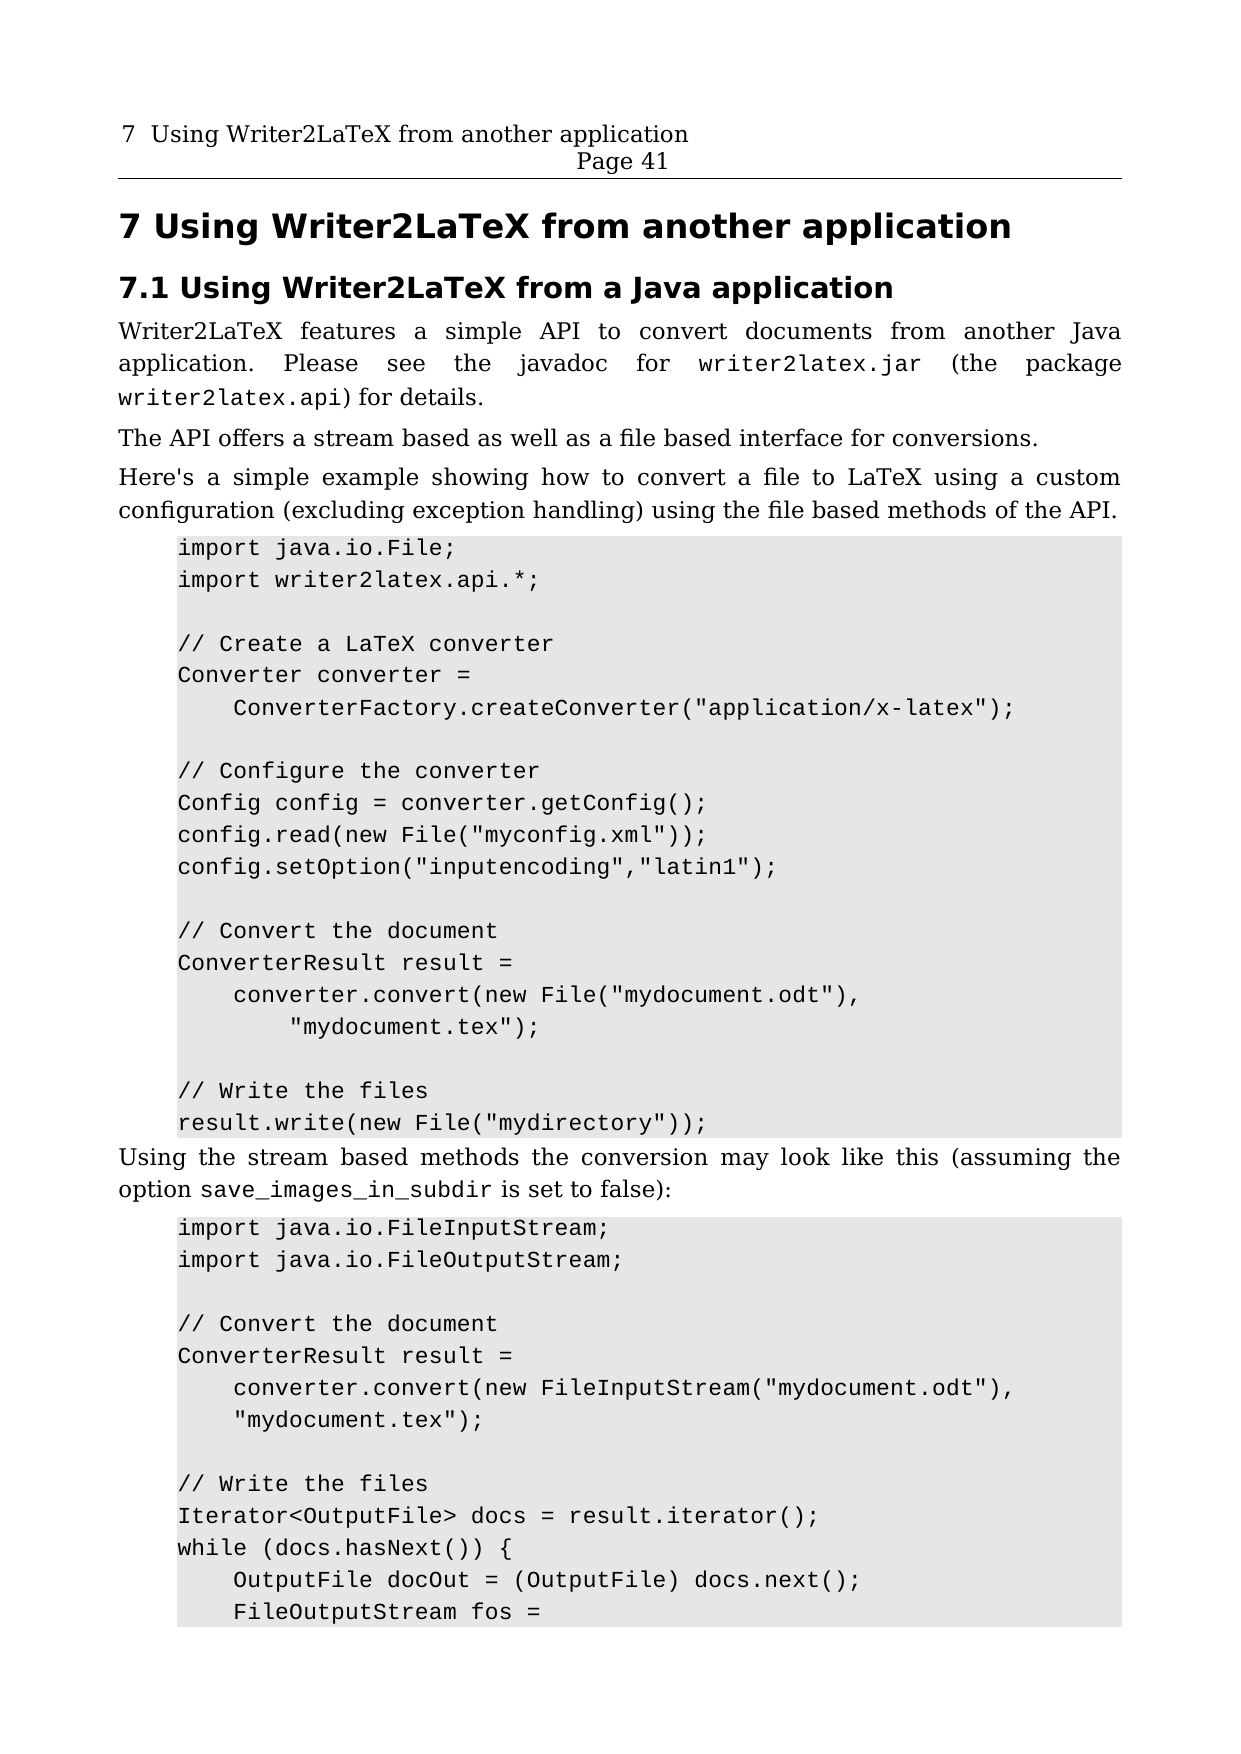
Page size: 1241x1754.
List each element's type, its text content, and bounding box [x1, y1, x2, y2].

text // Create a LaTeX converter [177, 632, 1122, 658]
text Converter converter = [177, 664, 1122, 690]
text OutputFile docOut = (OutputFile) docs.next(); [177, 1569, 1122, 1595]
text while (docs.hasNext()) { [177, 1537, 1122, 1563]
subtitle Using Writer2LaTeX from another application [118, 207, 1122, 246]
text // Write the files [177, 1080, 1122, 1106]
text result.write(new File("mydirectory")); [177, 1112, 1122, 1138]
text ConverterFactory.createConverter("application/x-latex"); [177, 696, 1122, 722]
text Using the stream based methods the conversion may look like this (assuming the option save_images_in_subdir is set to false): [118, 1144, 1122, 1204]
text "mydocument.tex"); [177, 1016, 1122, 1042]
text config.read(new File("myconfig.xml")); [177, 824, 1122, 850]
text The API offers a stream based as well as a file based interface for conversions. [118, 425, 1122, 452]
text Iterator<OutputFile> docs = result.iterator(); [177, 1505, 1122, 1531]
text ConverterResult result = [177, 1345, 1122, 1371]
subtitle Using Writer2LaTeX from a Java application [118, 271, 1122, 305]
text import java.io.File; [177, 536, 1122, 562]
text converter.convert(new FileInputStream("mydocument.odt"), [177, 1377, 1122, 1403]
text // Convert the document [177, 1313, 1122, 1339]
text Config config = converter.getConfig(); [177, 792, 1122, 818]
text config.setOption("inputencoding","latin1"); [177, 856, 1122, 882]
text ConverterResult result = [177, 952, 1122, 978]
text Writer2LaTeX features a simple API to convert documents from another Java application. Please see the javadoc for writer2latex.jar (the package writer2latex.api) for details. [118, 318, 1122, 413]
text Here's a simple example showing how to convert a file to LaTeX using a custom configuration (excluding exception handling) using the file based methods of the API. [118, 464, 1122, 524]
text "mydocument.tex"); [177, 1409, 1122, 1435]
text import java.io.FileOutputStream; [177, 1249, 1122, 1275]
text // Write the files [177, 1473, 1122, 1499]
text // Configure the converter [177, 760, 1122, 786]
text import java.io.FileInputStream; [177, 1217, 1122, 1243]
text import writer2latex.api.*; [177, 568, 1122, 594]
text // Convert the document [177, 920, 1122, 946]
text FileOutputStream fos = [177, 1601, 1122, 1627]
text converter.convert(new File("mydocument.odt"), [177, 984, 1122, 1010]
